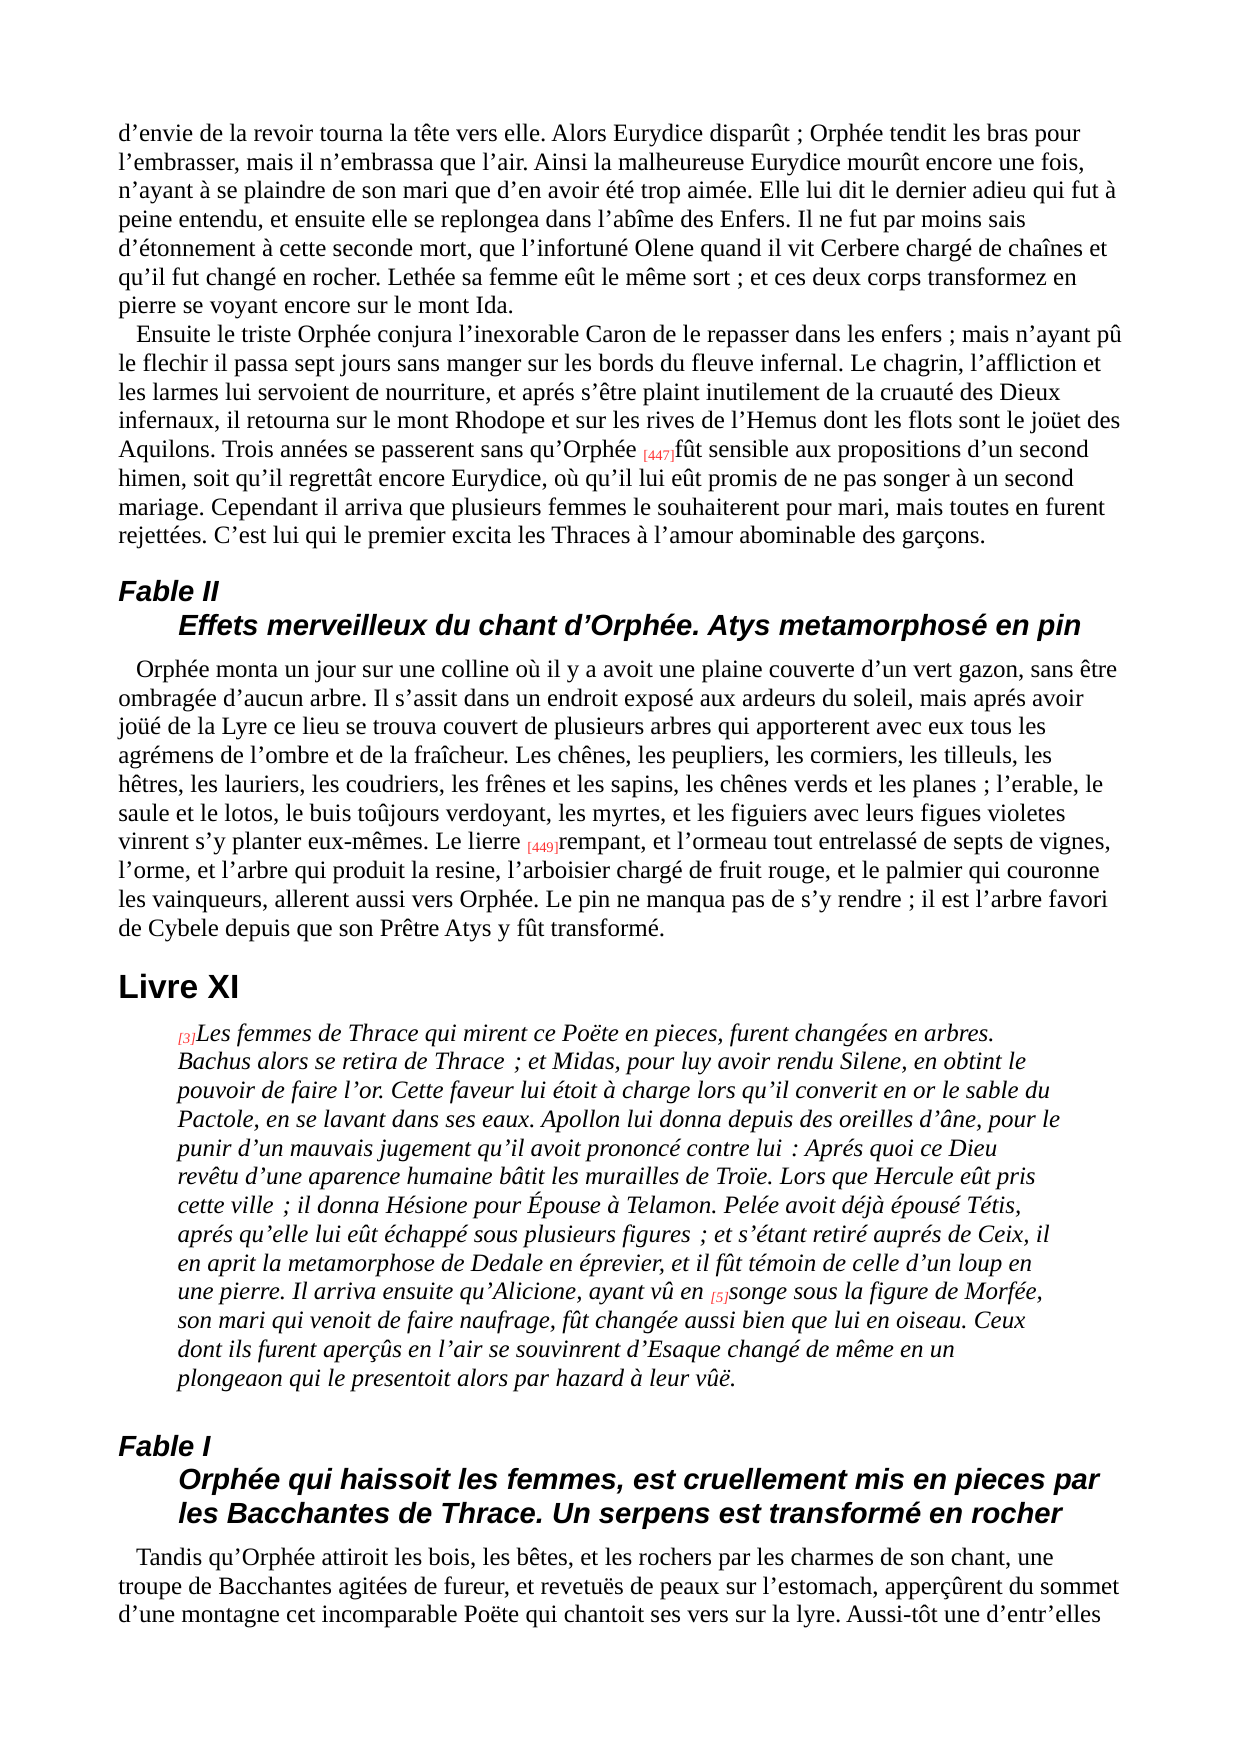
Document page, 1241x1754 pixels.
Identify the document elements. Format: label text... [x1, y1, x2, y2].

subtitle Livre XI [118, 966, 1122, 1005]
subtitle Fable II Effets merveilleux du chant d’Orphée. Atys metamorphosé en pin [118, 574, 1122, 641]
text Tandis qu’Orphée attiroit les bois, les bêtes, et les rochers par les charmes de son chant, une troupe de Bacchantes agitées de fureur, et revetuës de peaux sur l’estomach, apperçûrent du sommet d’une montagne cet incomparable Poëte qui chantoit ses vers sur la lyre. Aussi-tôt une d’entr’elles [118, 1542, 1122, 1628]
text Orphée monta un jour sur une colline où il y a avoit une plaine couverte d’un vert gazon, sans être ombragée d’aucun arbre. Il s’assit dans un endroit exposé aux ardeurs du soleil, mais aprés avoir joüé de la Lyre ce lieu se trouva couvert de plusieurs arbres qui apporterent avec eux tous les agrémens de l’ombre et de la fraîcheur. Les chênes, les peupliers, les cormiers, les tilleuls, les hêtres, les lauriers, les coudriers, les frênes et les sapins, les chênes verds et les planes ; l’erable, le saule et le lotos, le buis toûjours verdoyant, les myrtes, et les figuiers avec leurs figues violetes vinrent s’y planter eux-mêmes. Le lierre [449]rempant, et l’ormeau tout entrelassé de septs de vignes, l’orme, et l’arbre qui produit la resine, l’arboisier chargé de fruit rouge, et le palmier qui couronne les vainqueurs, allerent aussi vers Orphée. Le pin ne manqua pas de s’y rendre ; il est l’arbre favori de Cybele depuis que son Prêtre Atys y fût transformé. [118, 654, 1122, 941]
text [3]Les femmes de Thrace qui mirent ce Poëte en pieces, furent changées en arbres. Bachus alors se retira de Thrace ; et Midas, pour luy avoir rendu Silene, en obtint le pouvoir de faire l’or. Cette faveur lui étoit à charge lors qu’il converit en or le sable du Pactole, en se lavant dans ses eaux. Apollon lui donna depuis des oreilles d’âne, pour le punir d’un mauvais jugement qu’il avoit prononcé contre lui : Aprés quoi ce Dieu revêtu d’une aparence humaine bâtit les murailles de Troïe. Lors que Hercule eût pris cette ville ; il donna Hésione pour Épouse à Telamon. Pelée avoit déjà épousé Tétis, aprés qu’elle lui eût échappé sous plusieurs figures ; et s’étant retiré auprés de Ceix, il en aprit la metamorphose de Dedale en éprevier, et il fût témoin de celle d’un loup en une pierre. Il arriva ensuite qu’Alicione, ayant vû en [5]songe sous la figure de Morfée, son mari qui venoit de faire naufrage, fût changée aussi bien que lui en oiseau. Ceux dont ils furent aperçûs en l’air se souvinrent d’Esaque changé de même en un plongeaon qui le presentoit alors par hazard à leur vûë. [177, 1018, 1063, 1391]
subtitle Fable I Orphée qui haissoit les femmes, est cruellement mis en pieces par les Bacchantes de Thrace. Un serpens est transformé en rocher [118, 1429, 1122, 1529]
text d’envie de la revoir tourna la tête vers elle. Alors Eurydice disparût ; Orphée tendit les bras pour l’embrasser, mais il n’embrassa que l’air. Ainsi la malheureuse Eurydice mourût encore une fois, n’ayant à se plaindre de son mari que d’en avoir été trop aimée. Elle lui dit le dernier adieu qui fut à peine entendu, et ensuite elle se replongea dans l’abîme des Enfers. Il ne fut par moins sais d’étonnement à cette seconde mort, que l’infortuné Olene quand il vit Cerbere chargé de chaînes et qu’il fut changé en rocher. Lethée sa femme eût le même sort ; et ces deux corps transformez en pierre se voyant encore sur le mont Ida. [118, 118, 1122, 319]
text Ensuite le triste Orphée conjura l’inexorable Caron de le repasser dans les enfers ; mais n’ayant pû le flechir il passa sept jours sans manger sur les bords du fleuve infernal. Le chagrin, l’affliction et les larmes lui servoient de nourriture, et aprés s’être plaint inutilement de la cruauté des Dieux infernaux, il retourna sur le mont Rhodope et sur les rives de l’Hemus dont les flots sont le joüet des Aquilons. Trois années se passerent sans qu’Orphée [447]fût sensible aux propositions d’un second himen, soit qu’il regrettât encore Eurydice, où qu’il lui eût promis de ne pas songer à un second mariage. Cependant il arriva que plusieurs femmes le souhaiterent pour mari, mais toutes en furent rejettées. C’est lui qui le premier excita les Thraces à l’amour abominable des garçons. [118, 319, 1122, 549]
